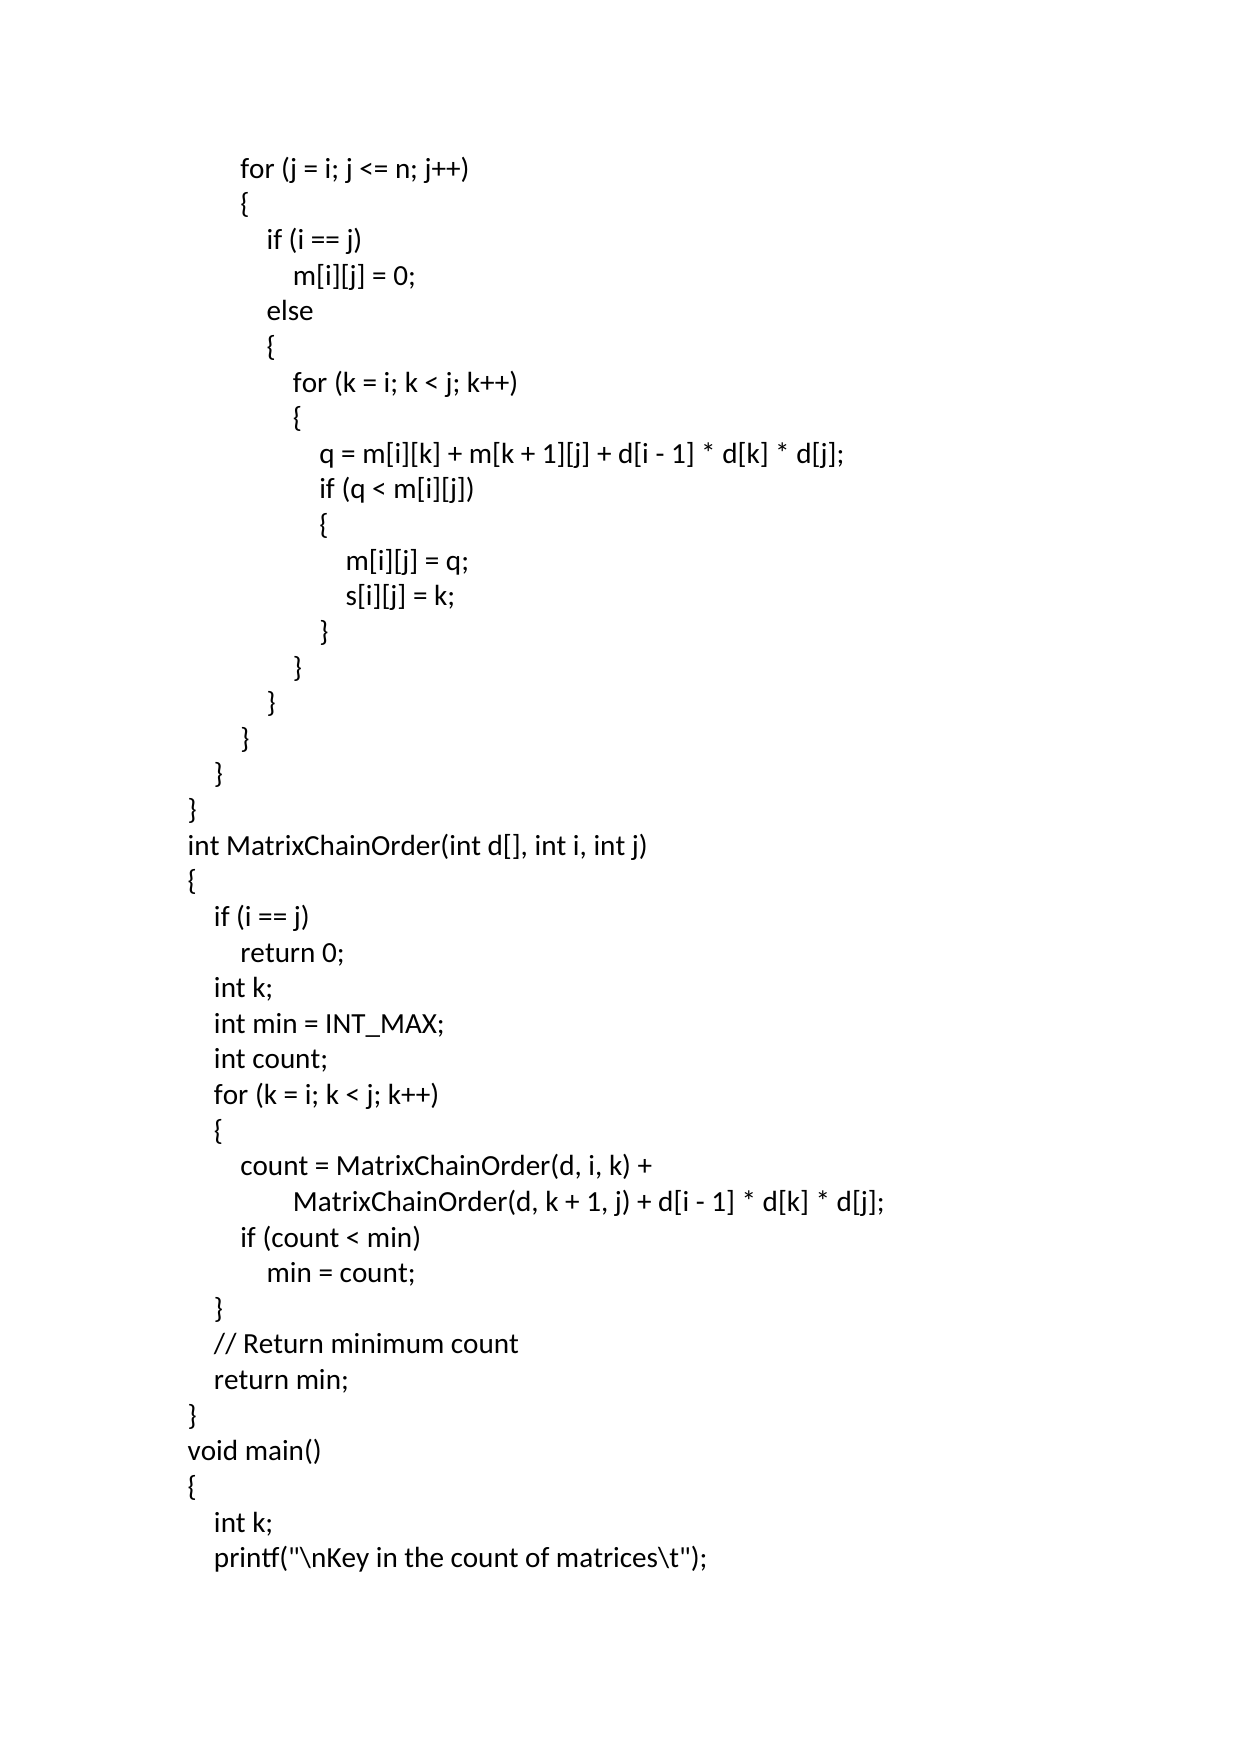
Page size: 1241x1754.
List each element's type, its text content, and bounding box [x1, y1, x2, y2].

text } [187, 1397, 1053, 1432]
text MatrixChainOrder(d, k + 1, j) + d[i - 1] * d[k] * d[j]; [187, 1183, 1053, 1219]
text { [187, 186, 1053, 221]
text int count; [187, 1041, 1053, 1076]
text int MatrixChainOrder(int d[], int i, int j) [187, 827, 1053, 862]
text q = m[i][k] + m[k + 1][j] + d[i - 1] * d[k] * d[j]; [187, 435, 1053, 471]
text if (i == j) [187, 898, 1053, 934]
text } [187, 791, 1053, 827]
text printf("\nKey in the count of matrices\t"); [187, 1539, 1053, 1575]
text } [187, 720, 1053, 756]
text return min; [187, 1361, 1053, 1397]
text min = count; [187, 1254, 1053, 1290]
text void main() [187, 1432, 1053, 1468]
text count = MatrixChainOrder(d, i, k) + [187, 1147, 1053, 1183]
text { [187, 1112, 1053, 1147]
text int min = INT_MAX; [187, 1005, 1053, 1041]
text if (i == j) [187, 221, 1053, 257]
text for (k = i; k < j; k++) [187, 364, 1053, 399]
text s[i][j] = k; [187, 577, 1053, 613]
text if (count < min) [187, 1219, 1053, 1254]
text { [187, 862, 1053, 898]
text } [187, 756, 1053, 791]
text m[i][j] = 0; [187, 257, 1053, 292]
text { [187, 328, 1053, 364]
text return 0; [187, 934, 1053, 969]
text if (q < m[i][j]) [187, 471, 1053, 506]
text { [187, 506, 1053, 542]
text else [187, 292, 1053, 328]
text { [187, 1468, 1053, 1504]
text } [187, 1290, 1053, 1326]
text int k; [187, 969, 1053, 1005]
text { [187, 399, 1053, 435]
text int k; [187, 1504, 1053, 1539]
text } [187, 684, 1053, 720]
text m[i][j] = q; [187, 542, 1053, 577]
text for (j = i; j <= n; j++) [187, 150, 1053, 186]
text } [187, 649, 1053, 684]
text // Return minimum count [187, 1326, 1053, 1361]
text for (k = i; k < j; k++) [187, 1076, 1053, 1112]
text } [187, 613, 1053, 649]
